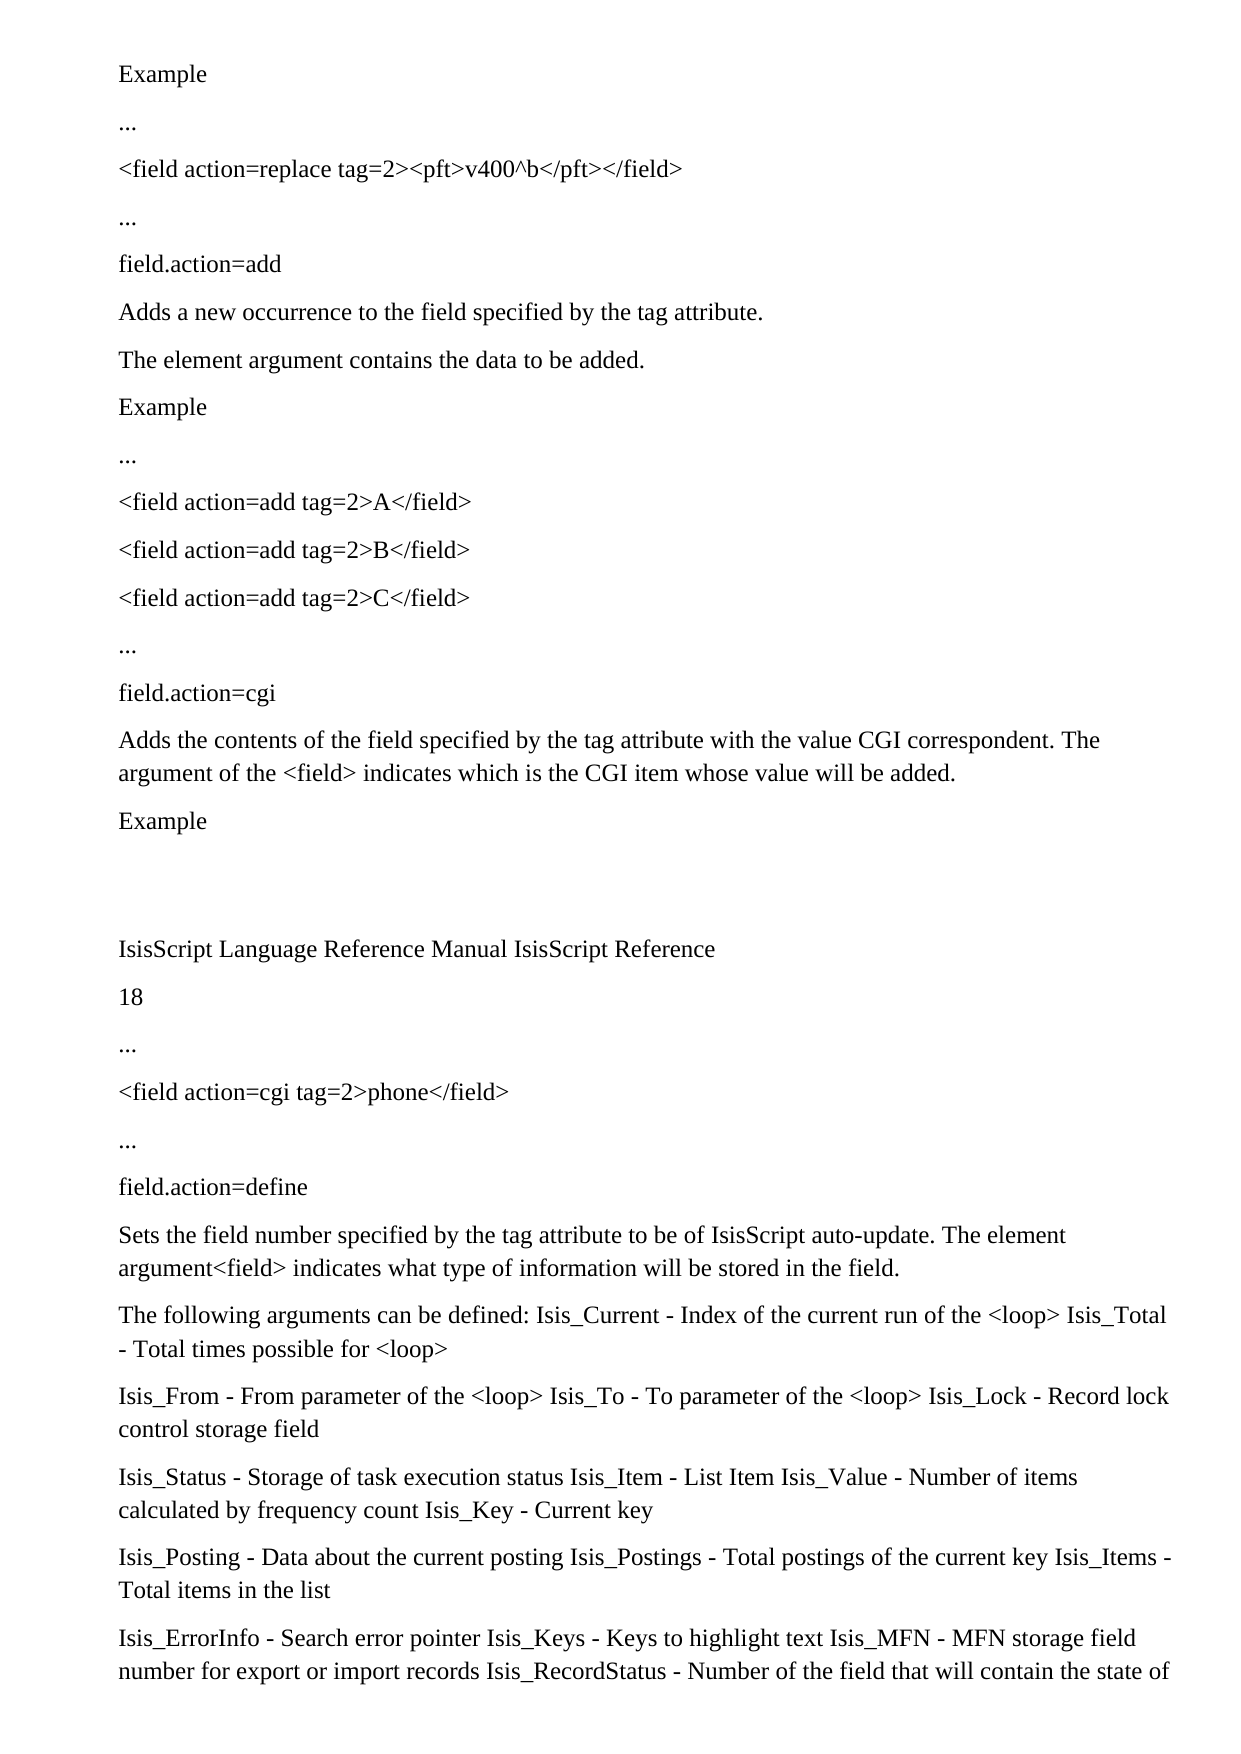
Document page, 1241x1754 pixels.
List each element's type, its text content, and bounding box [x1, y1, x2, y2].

text field.action=cgi [118, 678, 1181, 707]
text The element argument contains the data to be added. [118, 345, 1181, 373]
text Isis_From - From parameter of the <loop> Isis_To - To parameter of the <loop> Isis_Lock - Record lock control storage field [118, 1381, 1181, 1443]
text ... [118, 202, 1181, 231]
text field.action=add [118, 249, 1181, 278]
text IsisScript Language Reference Manual IsisScript Reference [118, 934, 1181, 963]
text The following arguments can be defined: Isis_Current - Index of the current run of the <loop> Isis_Total - Total times possible for <loop> [118, 1301, 1181, 1362]
text Isis_Posting - Data about the current posting Isis_Postings - Total postings of the current key Isis_Items - Total items in the list [118, 1542, 1181, 1604]
text <field action=add tag=2>C</field> [118, 583, 1181, 611]
text 18 [118, 982, 1181, 1011]
text Example [118, 59, 1181, 88]
text Adds the contents of the field specified by the tag attribute with the value CGI correspondent. The argument of the <field> indicates which is the CGI item whose value will be added. [118, 726, 1181, 787]
text Sets the field number specified by the tag attribute to be of IsisScript auto-update. The element argument<field> indicates what type of information will be stored in the field. [118, 1220, 1181, 1282]
text <field action=cgi tag=2>phone</field> [118, 1077, 1181, 1106]
text Adds a new occurrence to the field specified by the tag attribute. [118, 297, 1181, 326]
text ... [118, 630, 1181, 659]
text <field action=replace tag=2><pft>v400^b</pft></field> [118, 154, 1181, 183]
text Example [118, 806, 1181, 835]
text ... [118, 1029, 1181, 1058]
text ... [118, 440, 1181, 469]
text field.action=define [118, 1172, 1181, 1201]
text <field action=add tag=2>A</field> [118, 487, 1181, 516]
text Example [118, 392, 1181, 421]
text ... [118, 107, 1181, 135]
text Isis_ErrorInfo - Search error pointer Isis_Keys - Keys to highlight text Isis_MFN - MFN storage field number for export or import records Isis_RecordStatus - Number of the field that will contain the state of [118, 1623, 1181, 1685]
text <field action=add tag=2>B</field> [118, 535, 1181, 564]
text ... [118, 1125, 1181, 1153]
text Isis_Status - Storage of task execution status Isis_Item - List Item Isis_Value - Number of items calculated by frequency count Isis_Key - Current key [118, 1462, 1181, 1524]
